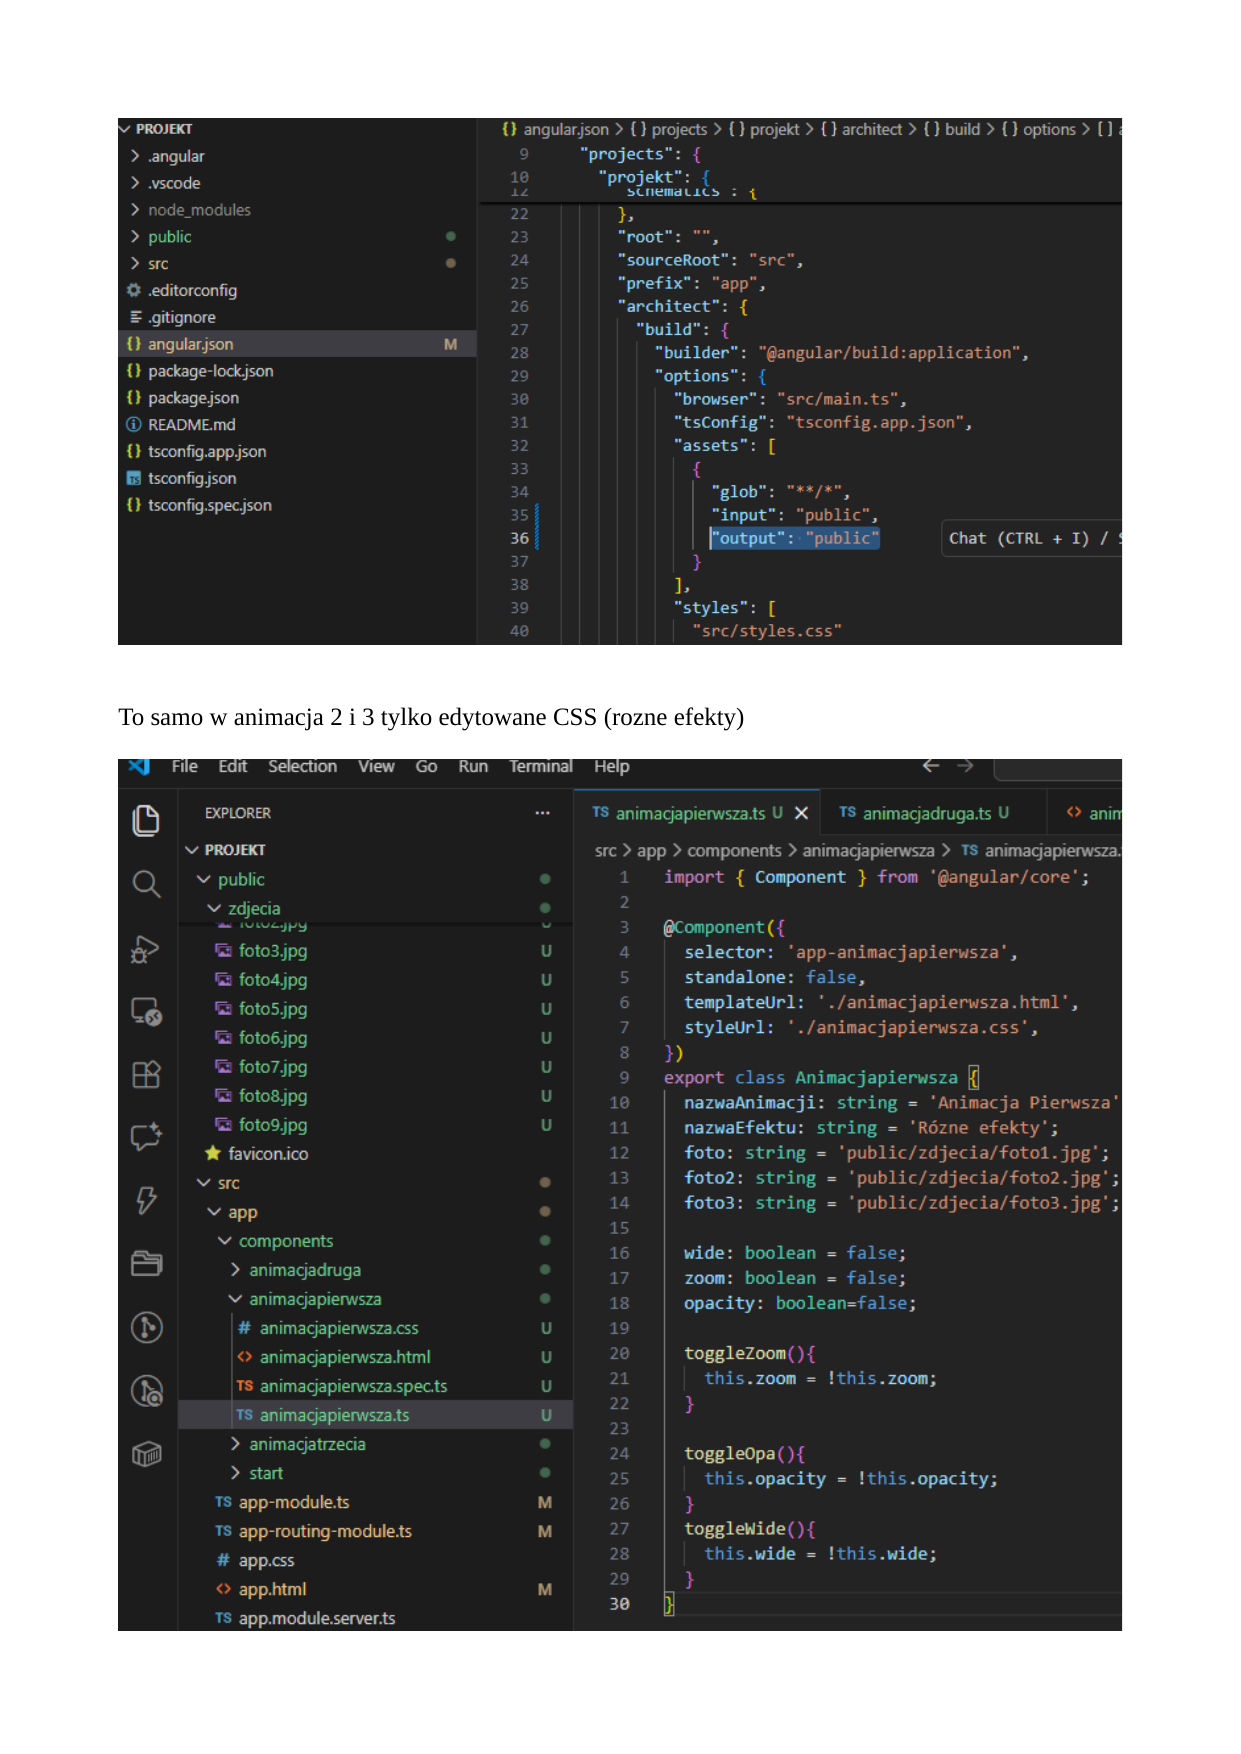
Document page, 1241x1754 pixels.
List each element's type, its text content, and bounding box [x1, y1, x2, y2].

picture [118, 118, 1123, 645]
text To samo w animacja 2 i 3 tylko edytowane CSS (rozne efekty) [118, 702, 1122, 731]
picture [118, 759, 1123, 1631]
